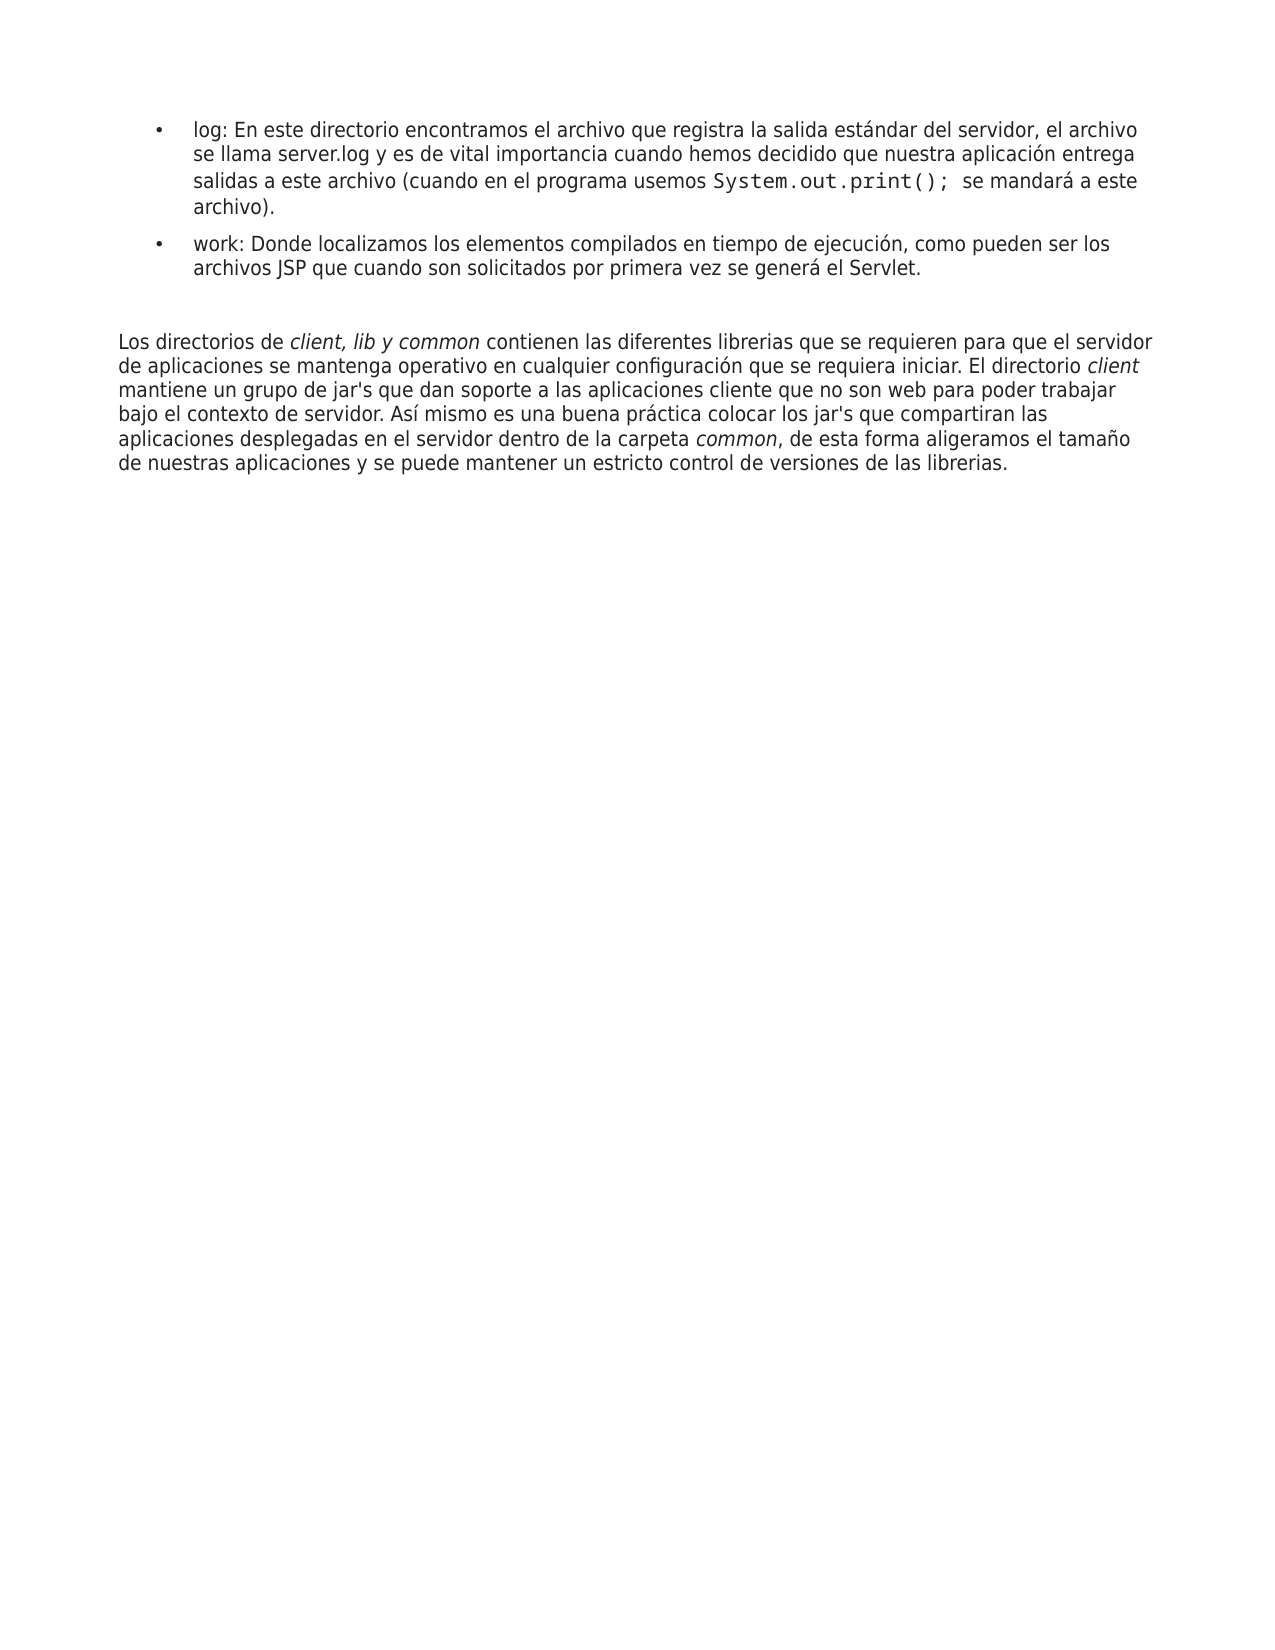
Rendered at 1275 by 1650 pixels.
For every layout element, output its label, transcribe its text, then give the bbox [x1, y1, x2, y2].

text Los directorios de client, lib y common contienen las diferentes librerias que se requieren para que el servidor de aplicaciones se mantenga operativo en cualquier configuración que se requiera iniciar. El directorio client mantiene un grupo de jar's que dan soporte a las aplicaciones cliente que no son web para poder trabajar bajo el contexto de servidor. Así mismo es una buena práctica colocar los jar's que compartiran las aplicaciones desplegadas en el servidor dentro de la carpeta common, de esta forma aligeramos el tamaño de nuestras aplicaciones y se puede mantener un estricto control de versiones de las librerias. [118, 330, 1157, 475]
list log: En este directorio encontramos el archivo que registra la salida estándar del servidor, el archivo se llama server.log y es de vital importancia cuando hemos decidido que nuestra aplicación entrega salidas a este archivo (cuando en el programa usemos System.out.print(); se mandará a este archivo). [156, 118, 1157, 219]
list work: Donde localizamos los elementos compilados en tiempo de ejecución, como pueden ser los archivos JSP que cuando son solicitados por primera vez se generá el Servlet. [156, 232, 1157, 280]
